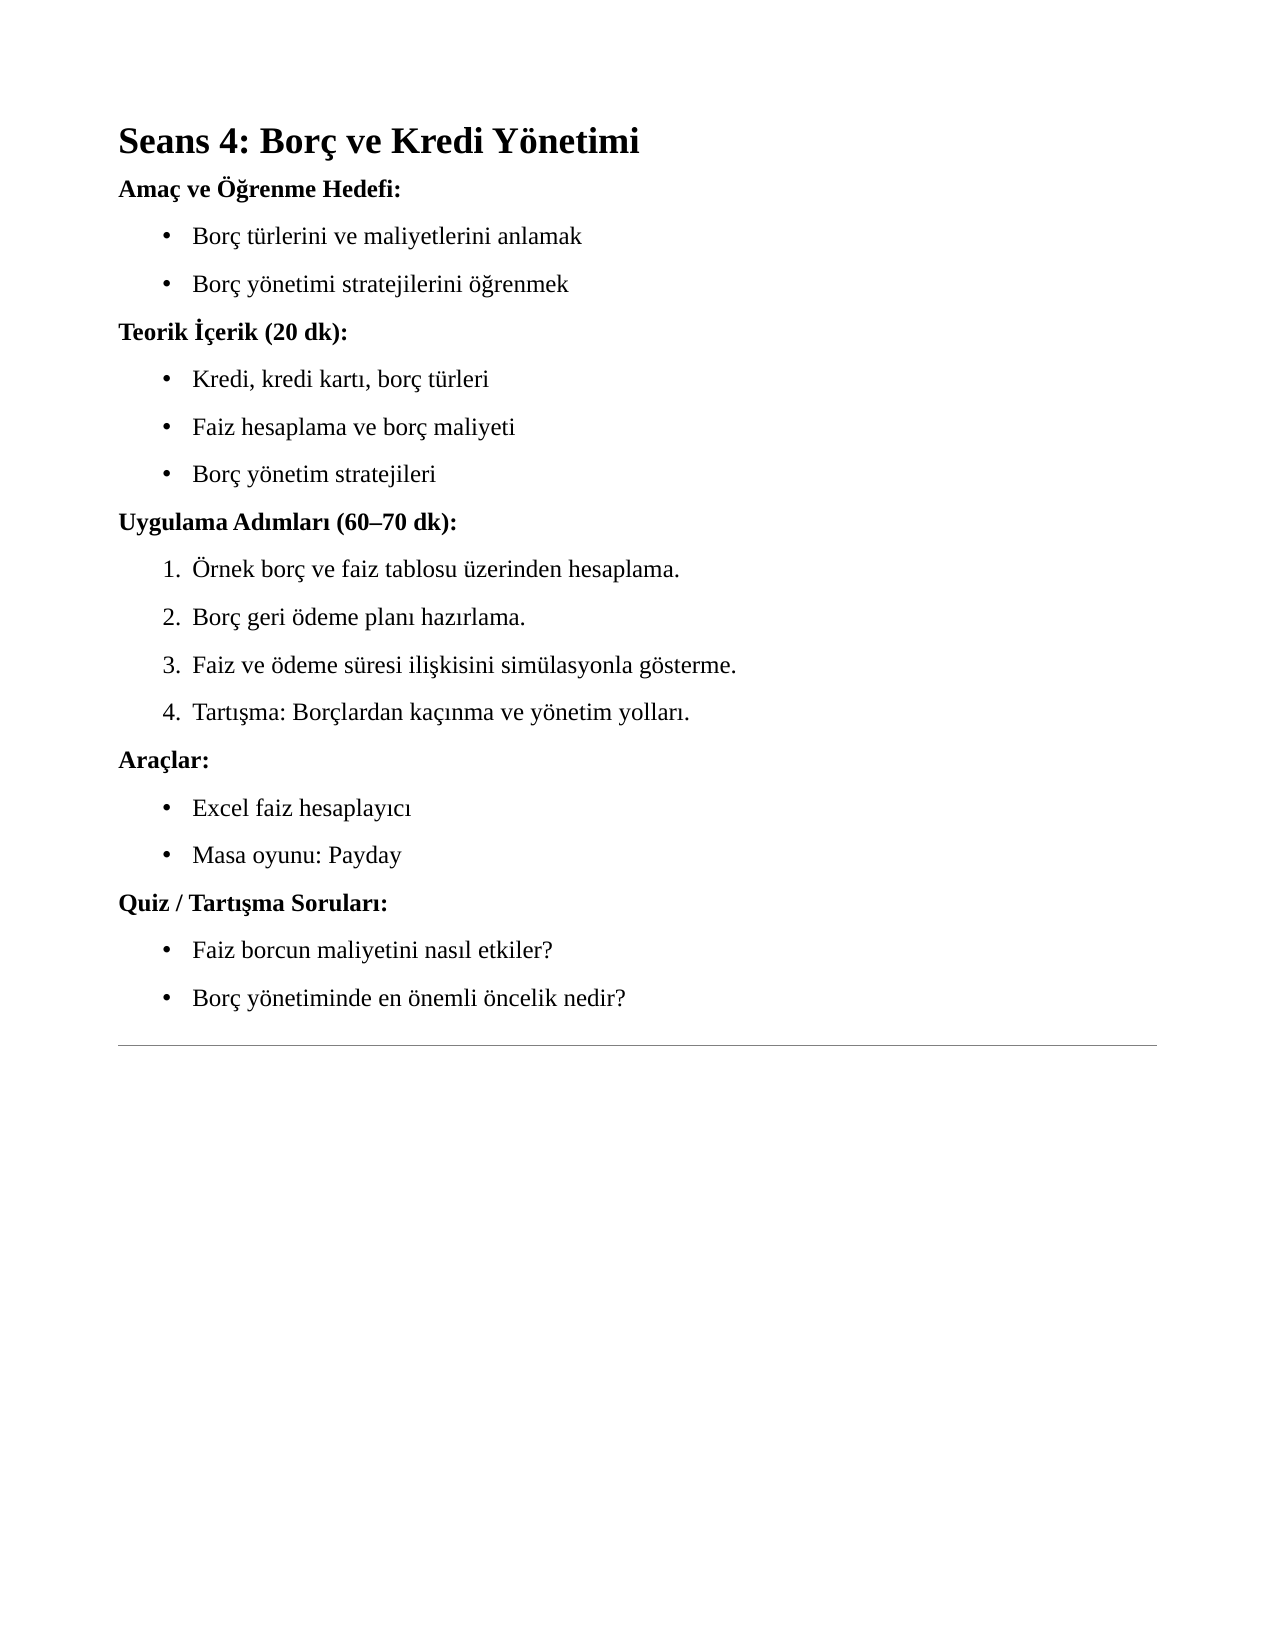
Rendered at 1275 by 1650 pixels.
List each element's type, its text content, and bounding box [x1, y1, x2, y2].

list Tartışma: Borçlardan kaçınma ve yönetim yolları. [162, 697, 1157, 726]
list Masa oyunu: Payday [162, 840, 1157, 869]
text Teorik İçerik (20 dk): [118, 317, 1157, 345]
list Borç yönetiminde en önemli öncelik nedir? [162, 983, 1157, 1012]
list Faiz borcun maliyetini nasıl etkiler? [162, 935, 1157, 964]
list Faiz ve ödeme süresi ilişkisini simülasyonla gösterme. [162, 650, 1157, 678]
list Faiz hesaplama ve borç maliyeti [162, 412, 1157, 441]
list Excel faiz hesaplayıcı [162, 793, 1157, 821]
text Araçlar: [118, 745, 1157, 774]
text Quiz / Tartışma Soruları: [118, 888, 1157, 917]
list Kredi, kredi kartı, borç türleri [162, 364, 1157, 393]
list Borç yönetim stratejileri [162, 459, 1157, 488]
list Borç geri ödeme planı hazırlama. [162, 602, 1157, 631]
subtitle Seans 4: Borç ve Kredi Yönetimi [118, 118, 1157, 161]
text Amaç ve Öğrenme Hedefi: [118, 174, 1157, 202]
list Borç yönetimi stratejilerini öğrenmek [162, 269, 1157, 298]
list Örnek borç ve faiz tablosu üzerinden hesaplama. [162, 554, 1157, 583]
text Uygulama Adımları (60–70 dk): [118, 507, 1157, 536]
list Borç türlerini ve maliyetlerini anlamak [162, 221, 1157, 250]
